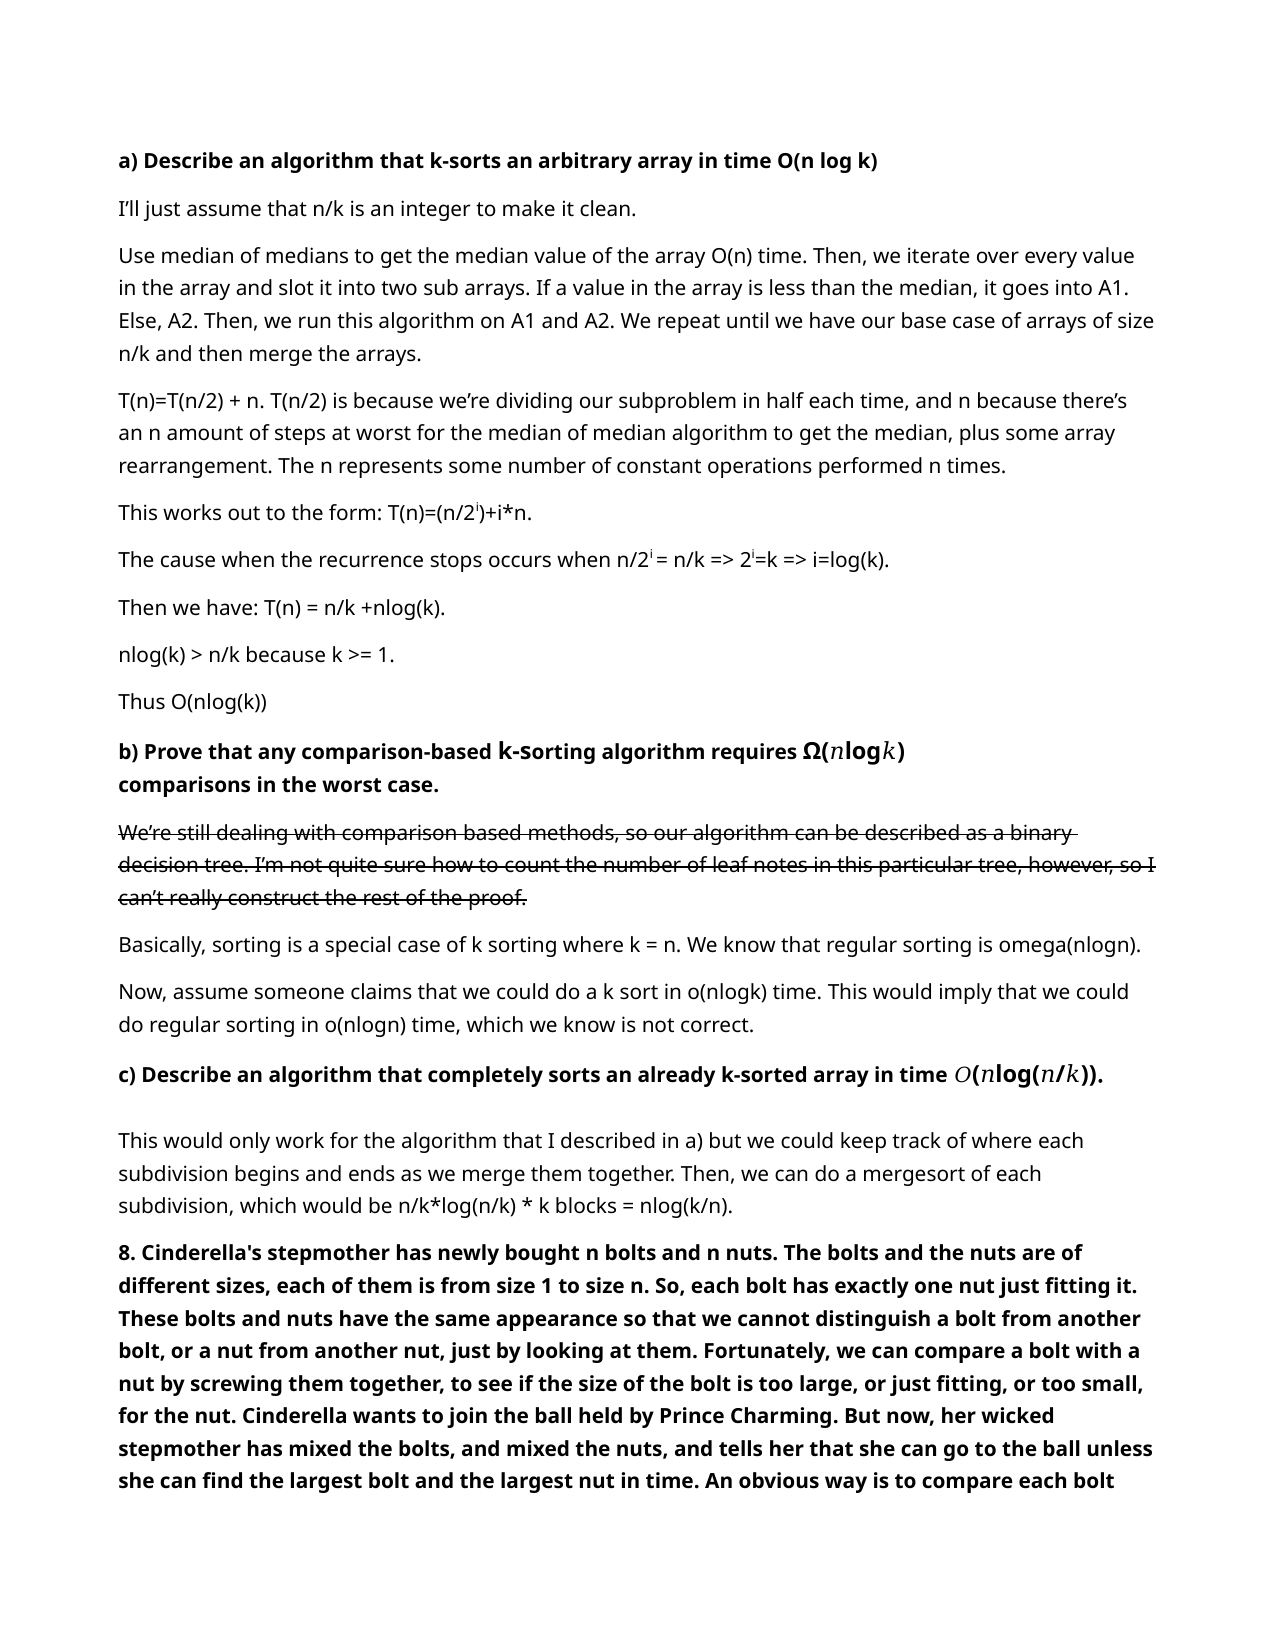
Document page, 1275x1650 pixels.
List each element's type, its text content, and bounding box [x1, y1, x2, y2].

text nlog(k) > n/k because k >= 1. [118, 640, 1157, 668]
text c) Describe an algorithm that completely sorts an already k-sorted array in time 𝑂(𝑛log(𝑛/𝑘)). [118, 1057, 1157, 1089]
text Basically, sorting is a special case of k sorting where k = n. We know that regular sorting is omega(nlogn). [118, 930, 1157, 958]
text I’ll just assume that n/k is an integer to make it clean. [118, 194, 1157, 222]
text We’re still dealing with comparison based methods, so our algorithm can be described as a binary decision tree. I’m not quite sure how to count the number of leaf notes in this particular tree, however, so I can’t really construct the rest of the proof. [118, 818, 1157, 911]
text Then we have: T(n) = n/k +nlog(k). [118, 593, 1157, 621]
text a) Describe an algorithm that k-sorts an arbitrary array in time O(n log k) [118, 147, 1157, 175]
text Now, assume someone claims that we could do a k sort in o(nlogk) time. This would imply that we could do regular sorting in o(nlogn) time, which we know is not correct. [118, 977, 1157, 1038]
text 8. Cinderella's stepmother has newly bought n bolts and n nuts. The bolts and the nuts are of different sizes, each of them is from size 1 to size n. So, each bolt has exactly one nut just fitting it. These bolts and nuts have the same appearance so that we cannot distinguish a bolt from another bolt, or a nut from another nut, just by looking at them. Fortunately, we can compare a bolt with a nut by screwing them together, to see if the size of the bolt is too large, or just fitting, or too small, for the nut. Cinderella wants to join the ball held by Prince Charming. But now, her wicked stepmother has mixed the bolts, and mixed the nuts, and tells her that she can go to the ball unless she can find the largest bolt and the largest nut in time. An obvious way is to compare each bolt [118, 1238, 1157, 1495]
text Thus O(nlog(k)) [118, 687, 1157, 716]
text This would only work for the algorithm that I described in a) but we could keep track of where each subdivision begins and ends as we merge them together. Then, we can do a mergesort of each subdivision, which would be n/k*log(n/k) * k blocks = nlog(k/n). [118, 1126, 1157, 1220]
text T(n)=T(n/2) + n. T(n/2) is because we’re dividing our subproblem in half each time, and n because there’s an n amount of steps at worst for the median of median algorithm to get the median, plus some array rearrangement. The n represents some number of constant operations performed n times. [118, 386, 1157, 479]
text Use median of medians to get the median value of the array O(n) time. Then, we iterate over every value in the array and slot it into two sub arrays. If a value in the array is less than the median, it goes into A1. Else, A2. Then, we run this algorithm on A1 and A2. We repeat until we have our base case of arrays of size n/k and then merge the arrays. [118, 241, 1157, 367]
text b) Prove that any comparison-based k-sorting algorithm requires Ω(𝑛log𝑘) comparisons in the worst case. [118, 734, 1157, 799]
text This works out to the form: T(n)=(n/2i)+i*n. [118, 498, 1157, 527]
text The cause when the recurrence stops occurs when n/2i = n/k => 2i=k => i=log(k). [118, 546, 1157, 574]
